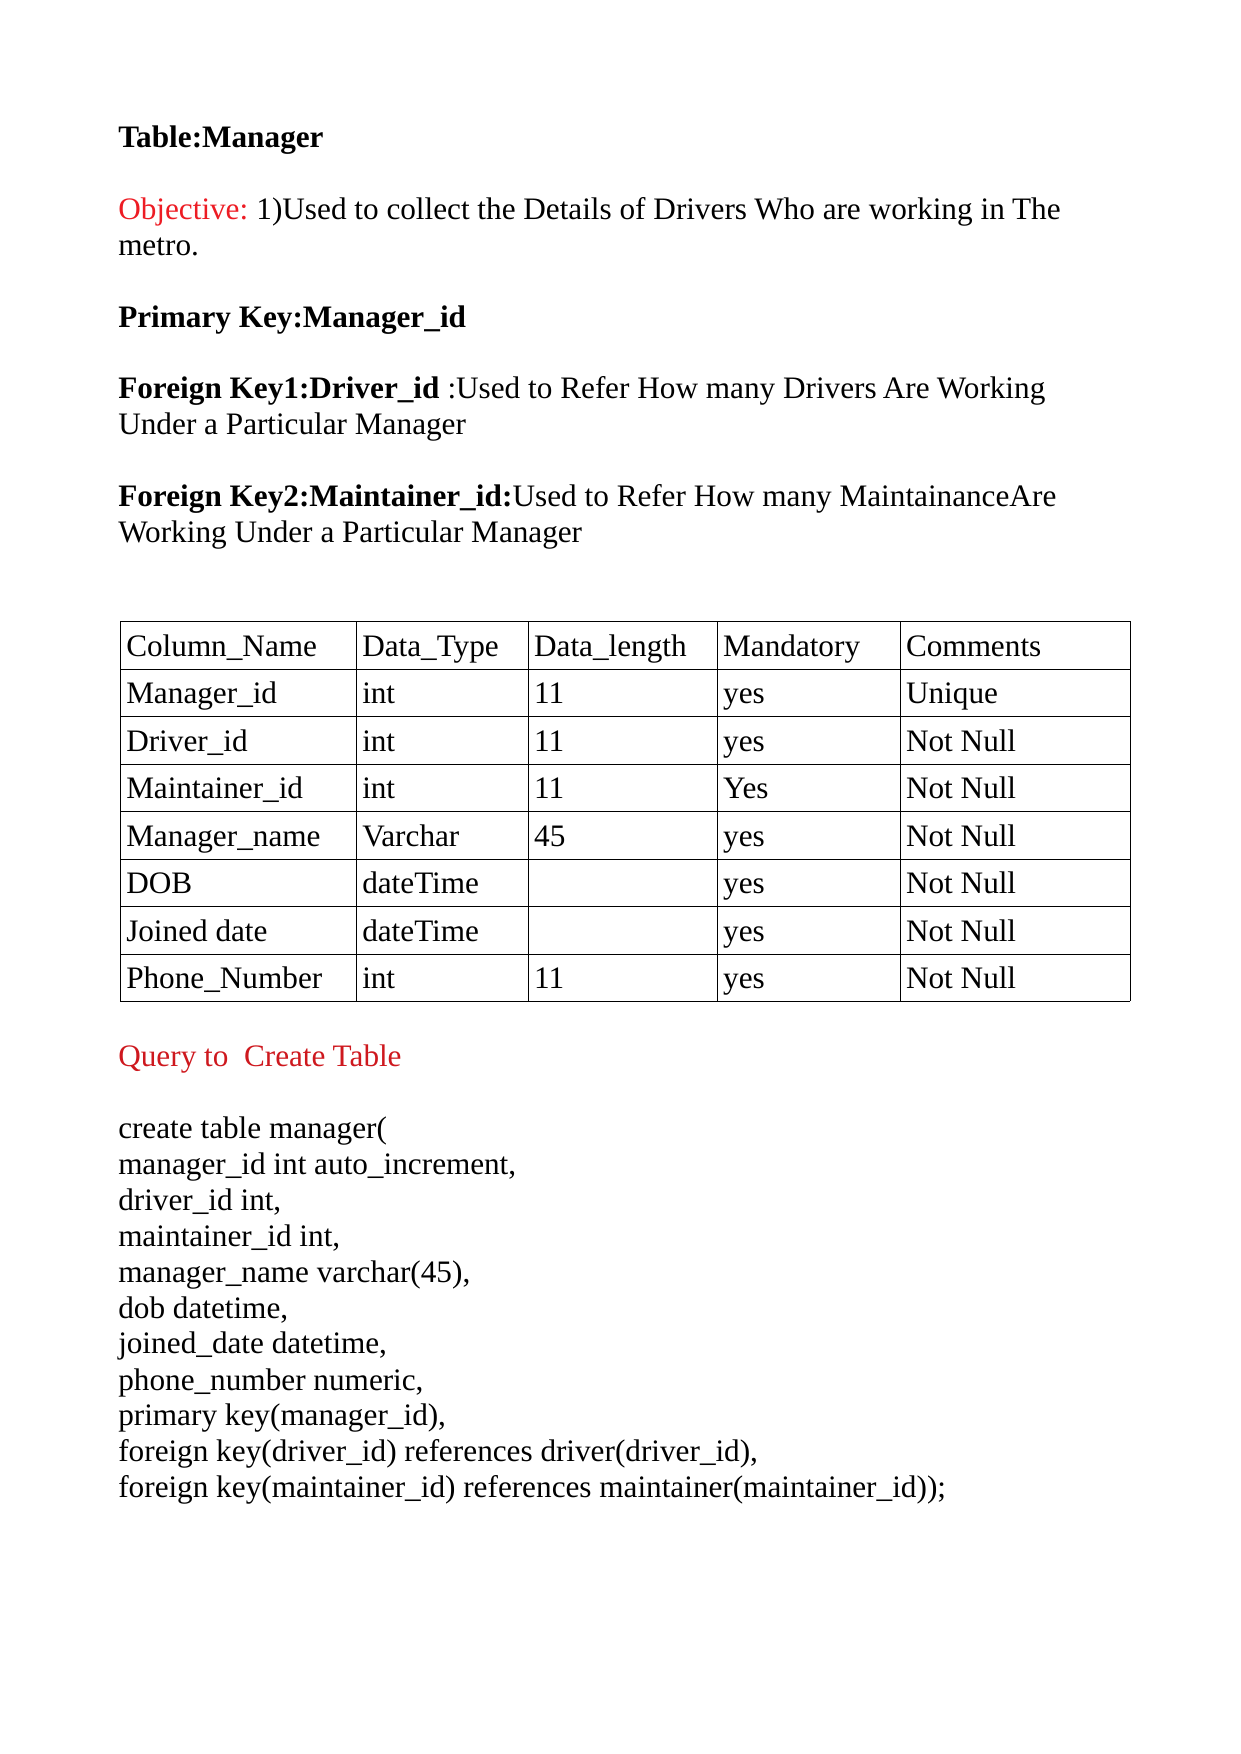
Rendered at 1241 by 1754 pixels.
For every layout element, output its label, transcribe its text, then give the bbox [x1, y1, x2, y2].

table_cell 11 [529, 955, 717, 1001]
table_cell Not Null [901, 717, 1130, 764]
table_cell yes [718, 955, 900, 1001]
text Foreign Key2:Maintainer_id:Used to Refer How many MaintainanceAre Working Under a Particular Manager [118, 477, 1122, 549]
table_cell Not Null [901, 860, 1130, 906]
table_cell [529, 907, 717, 954]
text Table:Manager [118, 118, 1122, 154]
text Query to Create Table [118, 1037, 1122, 1073]
text manager_id int auto_increment, [118, 1145, 1122, 1181]
table_cell Manager_name [121, 812, 356, 859]
table_header Data_length [529, 622, 717, 669]
table_cell Not Null [901, 955, 1130, 1001]
table_cell 45 [529, 812, 717, 859]
table_cell Unique [901, 670, 1130, 716]
text joined_date datetime, [118, 1325, 1122, 1361]
text phone_number numeric, [118, 1361, 1122, 1397]
table_cell dateTime [357, 907, 528, 954]
table_cell int [357, 670, 528, 716]
text foreign key(maintainer_id) references maintainer(maintainer_id)); [118, 1468, 1122, 1504]
text maintainer_id int, [118, 1217, 1122, 1253]
table_cell DOB [121, 860, 356, 906]
table_cell [529, 860, 717, 906]
table_cell Yes [718, 765, 900, 811]
table_header Column_Name [121, 622, 356, 669]
table_cell Joined date [121, 907, 356, 954]
table_cell Not Null [901, 907, 1130, 954]
table_header Data_Type [357, 622, 528, 669]
table_cell int [357, 765, 528, 811]
table_cell int [357, 717, 528, 764]
table_cell Driver_id [121, 717, 356, 764]
text Objective: 1)Used to collect the Details of Drivers Who are working in The metro. [118, 190, 1122, 262]
text manager_name varchar(45), [118, 1253, 1122, 1289]
text Primary Key:Manager_id [118, 298, 1122, 334]
table_cell Maintainer_id [121, 765, 356, 811]
table_cell Manager_id [121, 670, 356, 716]
table_cell Not Null [901, 765, 1130, 811]
text primary key(manager_id), [118, 1397, 1122, 1433]
table_cell 11 [529, 717, 717, 764]
table_cell yes [718, 860, 900, 906]
table_cell 11 [529, 765, 717, 811]
table_cell Varchar [357, 812, 528, 859]
text driver_id int, [118, 1181, 1122, 1217]
table_cell Phone_Number [121, 955, 356, 1001]
table_cell dateTime [357, 860, 528, 906]
table_header Comments [901, 622, 1130, 669]
table_cell int [357, 955, 528, 1001]
text dob datetime, [118, 1289, 1122, 1325]
table_cell yes [718, 907, 900, 954]
table_cell yes [718, 717, 900, 764]
table_header Mandatory [718, 622, 900, 669]
table_cell 11 [529, 670, 717, 716]
table_cell yes [718, 812, 900, 859]
table_cell yes [718, 670, 900, 716]
text foreign key(driver_id) references driver(driver_id), [118, 1433, 1122, 1468]
text Foreign Key1:Driver_id :Used to Refer How many Drivers Are Working Under a Particular Manager [118, 370, 1122, 442]
text create table manager( [118, 1109, 1122, 1145]
table_cell Not Null [901, 812, 1130, 859]
